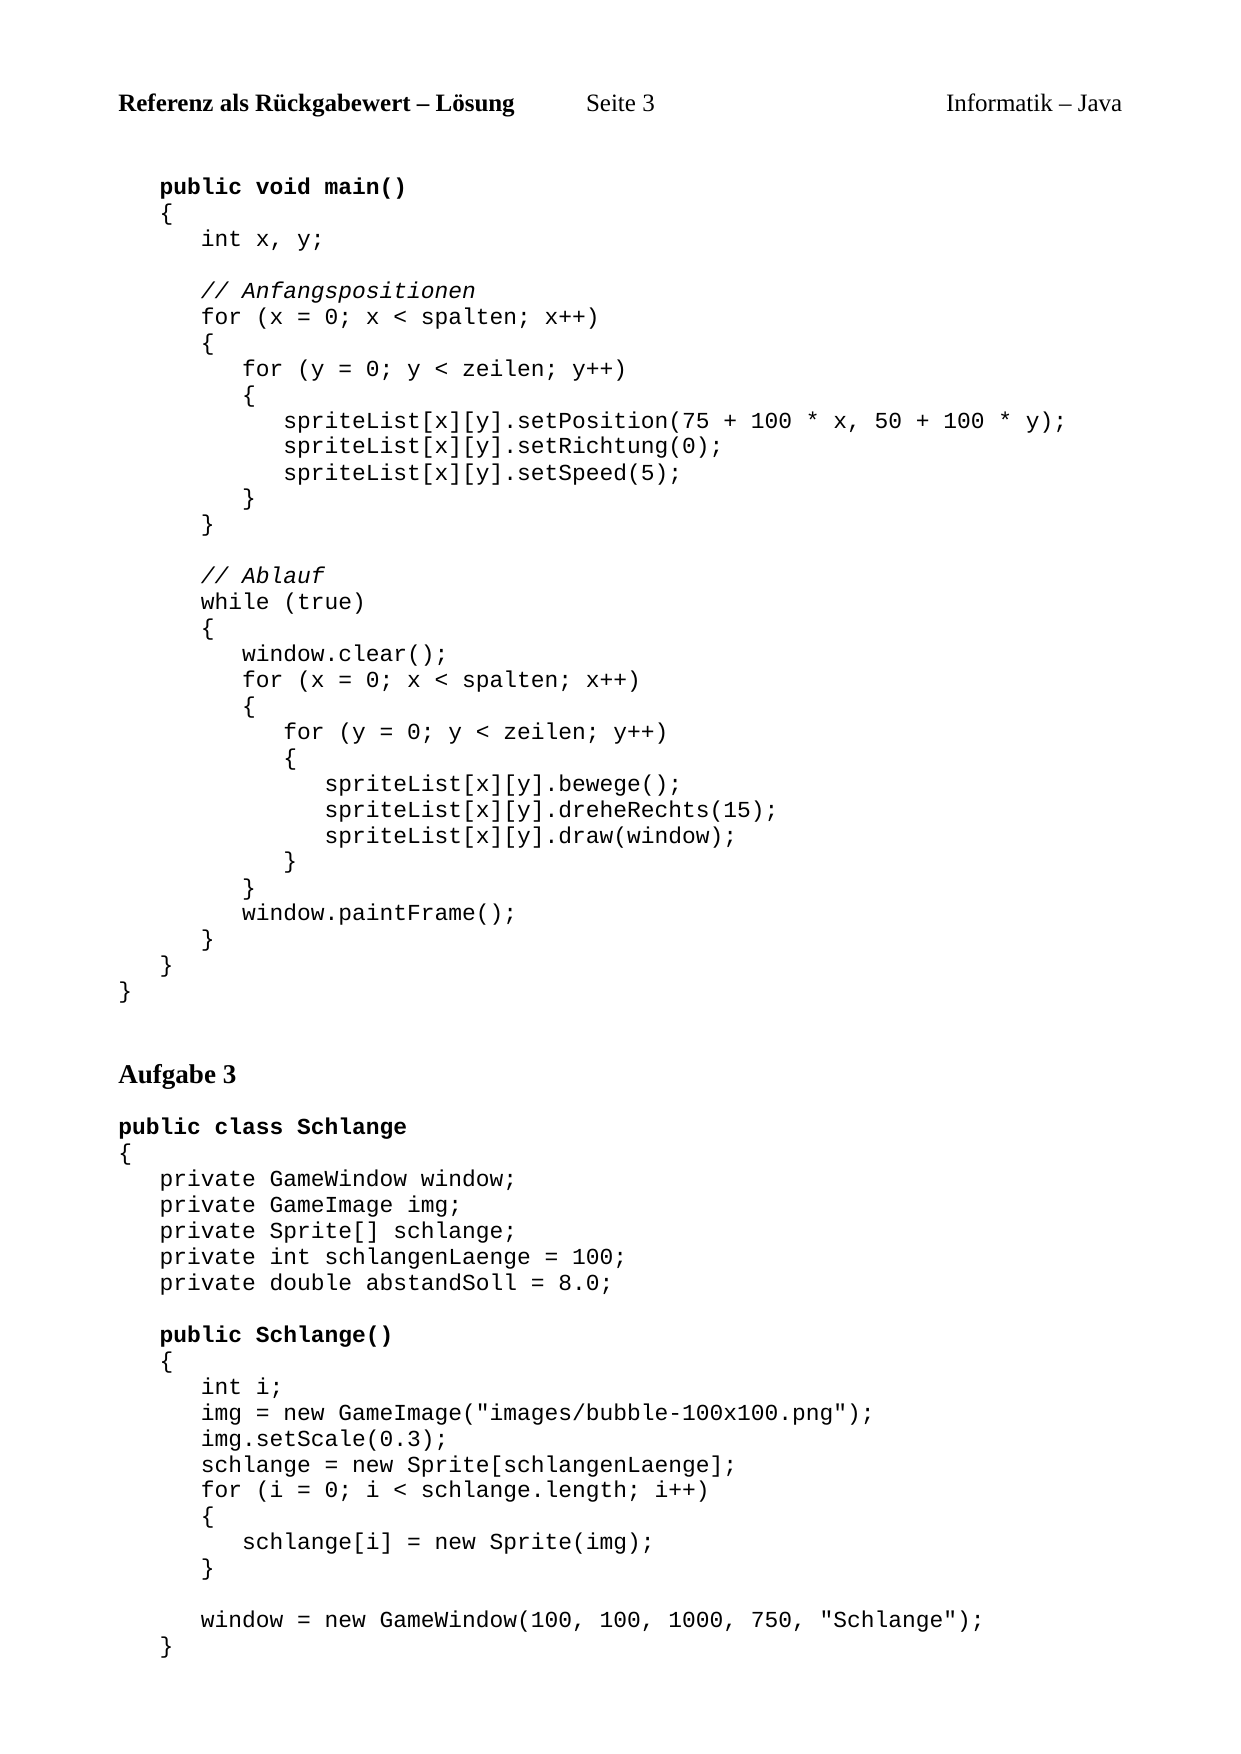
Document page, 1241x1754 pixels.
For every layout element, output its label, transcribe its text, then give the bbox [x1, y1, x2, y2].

text img = new GameImage("images/bubble-100x100.png"); [118, 1401, 1122, 1427]
text for (y = 0; y < zeilen; y++) [118, 357, 1122, 383]
text } [118, 487, 1122, 513]
text private GameImage img; [118, 1193, 1122, 1219]
text for (x = 0; x < spalten; x++) [118, 668, 1122, 694]
text } [118, 928, 1122, 954]
text for (x = 0; x < spalten; x++) [118, 305, 1122, 331]
text } [118, 954, 1122, 979]
text window.paintFrame(); [118, 902, 1122, 928]
text spriteList[x][y].bewege(); [118, 772, 1122, 798]
text for (y = 0; y < zeilen; y++) [118, 720, 1122, 746]
text Aufgabe 3 [118, 1058, 1122, 1089]
text private GameWindow window; [118, 1168, 1122, 1193]
text } [118, 979, 1122, 1006]
text while (true) [118, 591, 1122, 616]
text int i; [118, 1375, 1122, 1401]
text public class Schlange [118, 1116, 1122, 1142]
text } [118, 513, 1122, 539]
text schlange[i] = new Sprite(img); [118, 1531, 1122, 1557]
text { [118, 746, 1122, 772]
text private int schlangenLaenge = 100; [118, 1245, 1122, 1271]
text int x, y; [118, 227, 1122, 253]
text } [118, 1634, 1122, 1660]
text // Ablauf [118, 564, 1122, 591]
text } [118, 1557, 1122, 1583]
text spriteList[x][y].setPosition(75 + 100 * x, 50 + 100 * y); [118, 409, 1122, 435]
text } [118, 850, 1122, 876]
text spriteList[x][y].dreheRechts(15); [118, 798, 1122, 824]
text private Sprite[] schlange; [118, 1219, 1122, 1245]
text window.clear(); [118, 642, 1122, 668]
text spriteList[x][y].setSpeed(5); [118, 461, 1122, 487]
text { [118, 1349, 1122, 1375]
text { [118, 694, 1122, 720]
text private double abstandSoll = 8.0; [118, 1271, 1122, 1297]
text // Anfangspositionen [118, 279, 1122, 305]
text spriteList[x][y].draw(window); [118, 824, 1122, 850]
text { [118, 331, 1122, 357]
text { [118, 1142, 1122, 1168]
text spriteList[x][y].setRichtung(0); [118, 435, 1122, 461]
text schlange = new Sprite[schlangenLaenge]; [118, 1453, 1122, 1479]
text { [118, 383, 1122, 409]
text public Schlange() [118, 1323, 1122, 1349]
text public void main() [118, 176, 1122, 201]
text img.setScale(0.3); [118, 1427, 1122, 1453]
text } [118, 876, 1122, 902]
text { [118, 616, 1122, 642]
text for (i = 0; i < schlange.length; i++) [118, 1479, 1122, 1505]
text { [118, 1505, 1122, 1531]
text window = new GameWindow(100, 100, 1000, 750, "Schlange"); [118, 1608, 1122, 1634]
text { [118, 201, 1122, 227]
